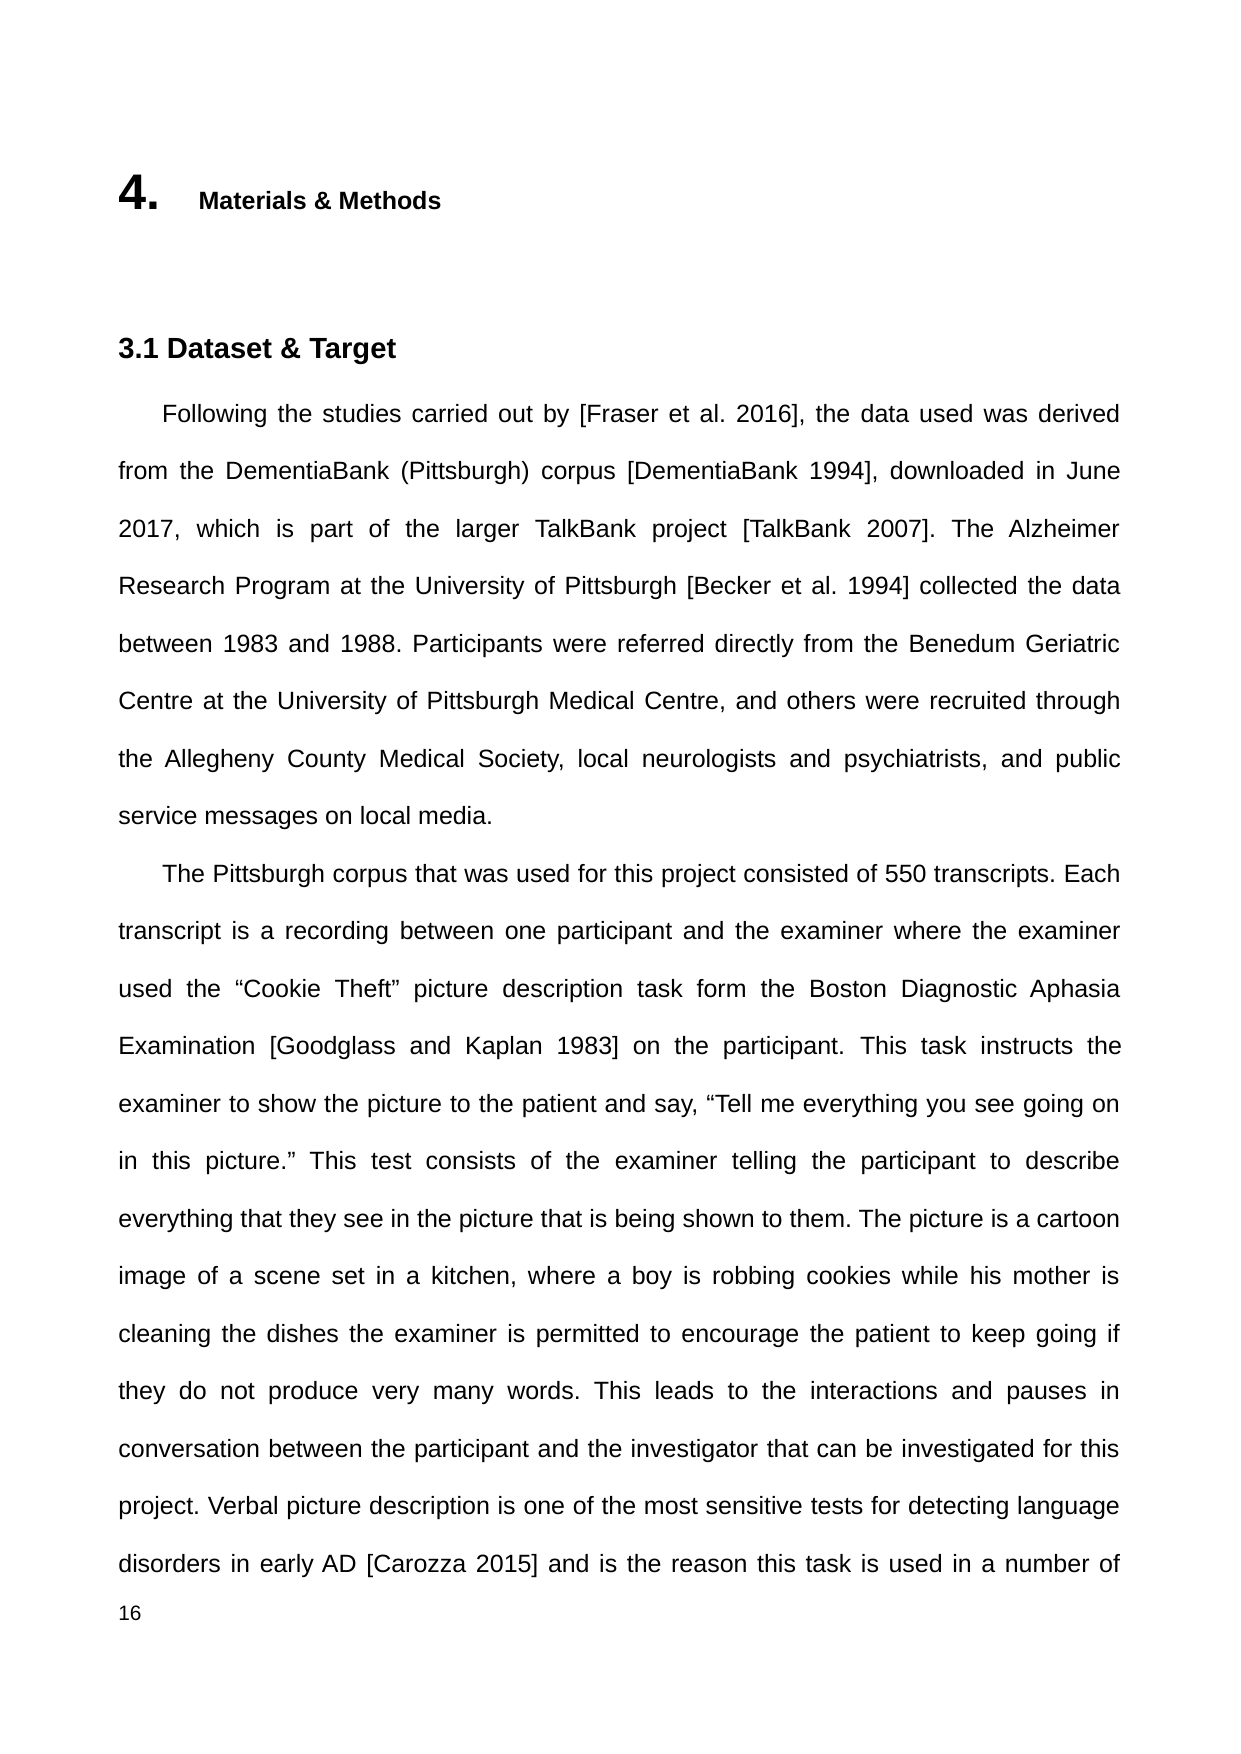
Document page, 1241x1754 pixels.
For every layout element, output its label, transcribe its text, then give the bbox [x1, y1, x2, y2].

subtitle 3.1 Dataset & Target [118, 331, 1122, 365]
text Following the studies carried out by [Fraser et al. 2016], the data used was derived from the DementiaBank (Pittsburgh) corpus [DementiaBank 1994], downloaded in June 2017, which is part of the larger TalkBank project [TalkBank 2007]. The Alzheimer Research Program at the University of Pittsburgh [Becker et al. 1994] collected the data between 1983 and 1988. Participants were referred directly from the Benedum Geriatric Centre at the University of Pittsburgh Medical Centre, and others were recruited through the Allegheny County Medical Society, local neurologists and psychiatrists, and public service messages on local media. [118, 398, 1122, 830]
text The Pittsburgh corpus that was used for this project consisted of 550 transcripts. Each transcript is a recording between one participant and the examiner where the examiner used the “Cookie Theft” picture description task form the Boston Diagnostic Aphasia Examination [Goodglass and Kaplan 1983] on the participant. This task instructs the examiner to show the picture to the patient and say, “Tell me everything you see going on in this picture.” This test consists of the examiner telling the participant to describe everything that they see in the picture that is being shown to them. The picture is a cartoon image of a scene set in a kitchen, where a boy is robbing cookies while his mother is cleaning the dishes the examiner is permitted to encourage the patient to keep going if they do not produce very many words. This leads to the interactions and pauses in conversation between the participant and the investigator that can be investigated for this project. Verbal picture description is one of the most sensitive tests for detecting language disorders in early AD [Carozza 2015] and is the reason this task is used in a number of [118, 858, 1122, 1577]
subtitle Materials & Methods [118, 162, 1122, 220]
